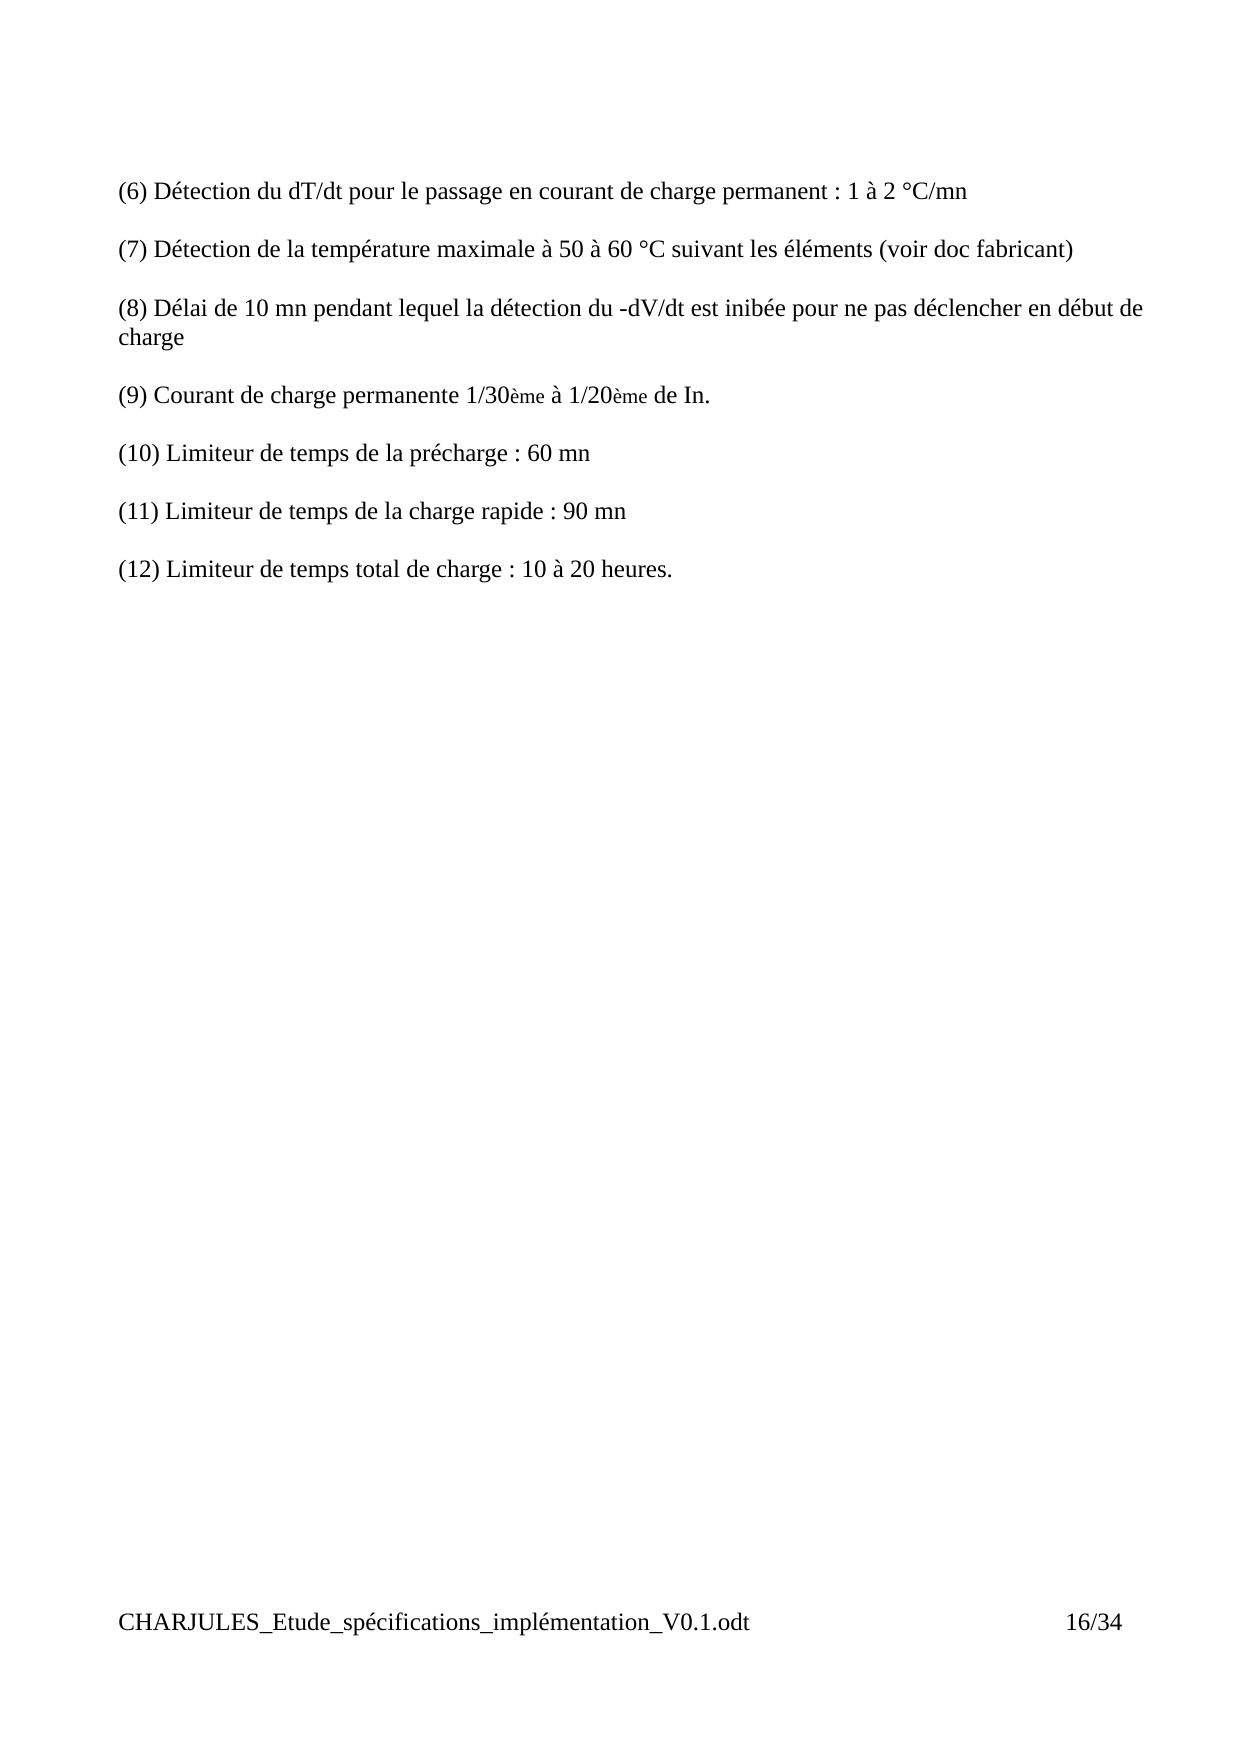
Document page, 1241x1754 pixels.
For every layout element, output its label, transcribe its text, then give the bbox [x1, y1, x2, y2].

table_cell (6) Détection du dT/dt pour le passage en courant de charge permanent : 1 à 2 °C/mn (7) Détection de la température maximale à 50 à 60 °C suivant les éléments (voir doc fabricant) (8) Délai de 10 mn pendant lequel la détection du -dV/dt est inibée pour ne pas déclencher en début de charge (9) Courant de charge permanente 1/30ème à 1/20ème de In. (10) Limiteur de temps de la précharge : 60 mn (11) Limiteur de temps de la charge rapide : 90 mn (12) Limiteur de temps total de charge : 10 à 20 heures. [118, 118, 1165, 613]
